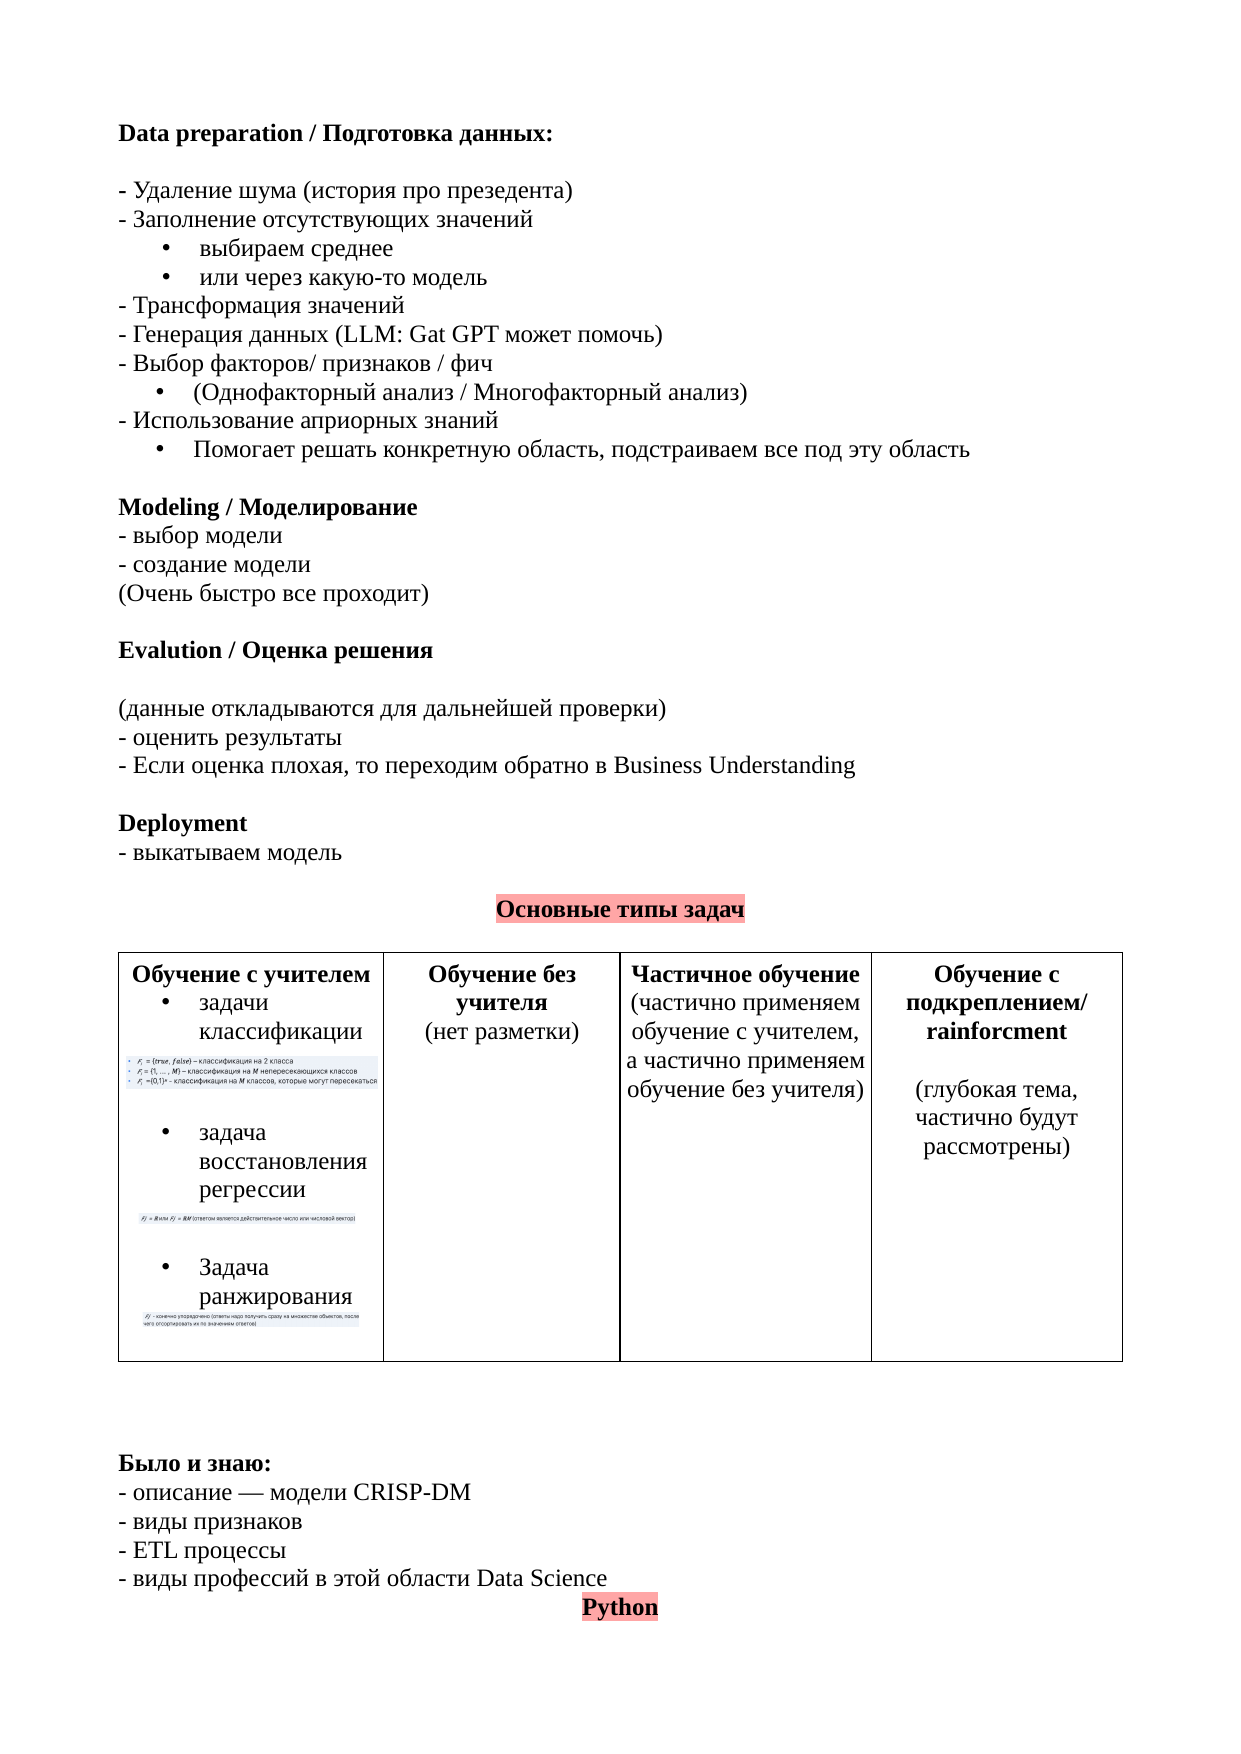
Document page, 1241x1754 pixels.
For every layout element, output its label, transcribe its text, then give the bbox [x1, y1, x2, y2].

text - виды профессий в этой области Data Science [118, 1563, 1122, 1592]
text - выбор модели [118, 521, 1122, 549]
text - виды признаков [118, 1506, 1122, 1535]
text - Если оценка плохая, то переходим обратно в Business Understanding [118, 751, 1122, 779]
text Modeling / Моделирование [118, 492, 1122, 521]
list или через какую-то модель [162, 262, 1122, 291]
text Python [118, 1592, 1122, 1621]
text - Трансформация значений [118, 291, 1122, 319]
text - описание — модели CRISP-DM [118, 1477, 1122, 1506]
text (Очень быстро все проходит) [118, 578, 1122, 607]
text - Выбор факторов/ признаков / фич [118, 348, 1122, 377]
table_header Обучение без учителя (нет разметки) [384, 953, 619, 1361]
text - оценить результаты [118, 722, 1122, 751]
text Evalution / Оценка решения [118, 636, 1122, 664]
table_header Частичное обучение (частично применяем обучение с учителем, а частично применяем обучение без учителя) [621, 953, 871, 1361]
table_header Обучение с учителем задачи классификации задача восстановления регрессии Задача ранжирования [119, 953, 383, 1361]
picture [138, 1213, 356, 1224]
list выбираем среднее [162, 233, 1122, 262]
picture [126, 1056, 378, 1089]
text - ETL процессы [118, 1535, 1122, 1563]
text - Генерация данных (LLM: Gat GPT может помочь) [118, 319, 1122, 348]
text - Заполнение отсутствующих значений [118, 204, 1122, 233]
text - Удаление шума (история про презедента) [118, 176, 1122, 204]
list Помогает решать конкретную область, подстраиваем все под эту область [156, 434, 1122, 463]
text Основные типы задач [118, 894, 1122, 923]
text (данные откладываются для дальнейшей проверки) [118, 693, 1122, 722]
picture [142, 1312, 360, 1327]
text Data preparation / Подготовка данных: [118, 118, 1122, 147]
text Было и знаю: [118, 1448, 1122, 1477]
text - выкатываем модель [118, 837, 1122, 866]
list (Однофакторный анализ / Многофакторный анализ) [156, 377, 1122, 406]
text - Использование априорных знаний [118, 406, 1122, 434]
text - создание модели [118, 549, 1122, 578]
text Deployment [118, 808, 1122, 837]
table_header Обучение с подкреплением/ rainforcment (глубокая тема, частично будут рассмотрены) [872, 953, 1122, 1361]
